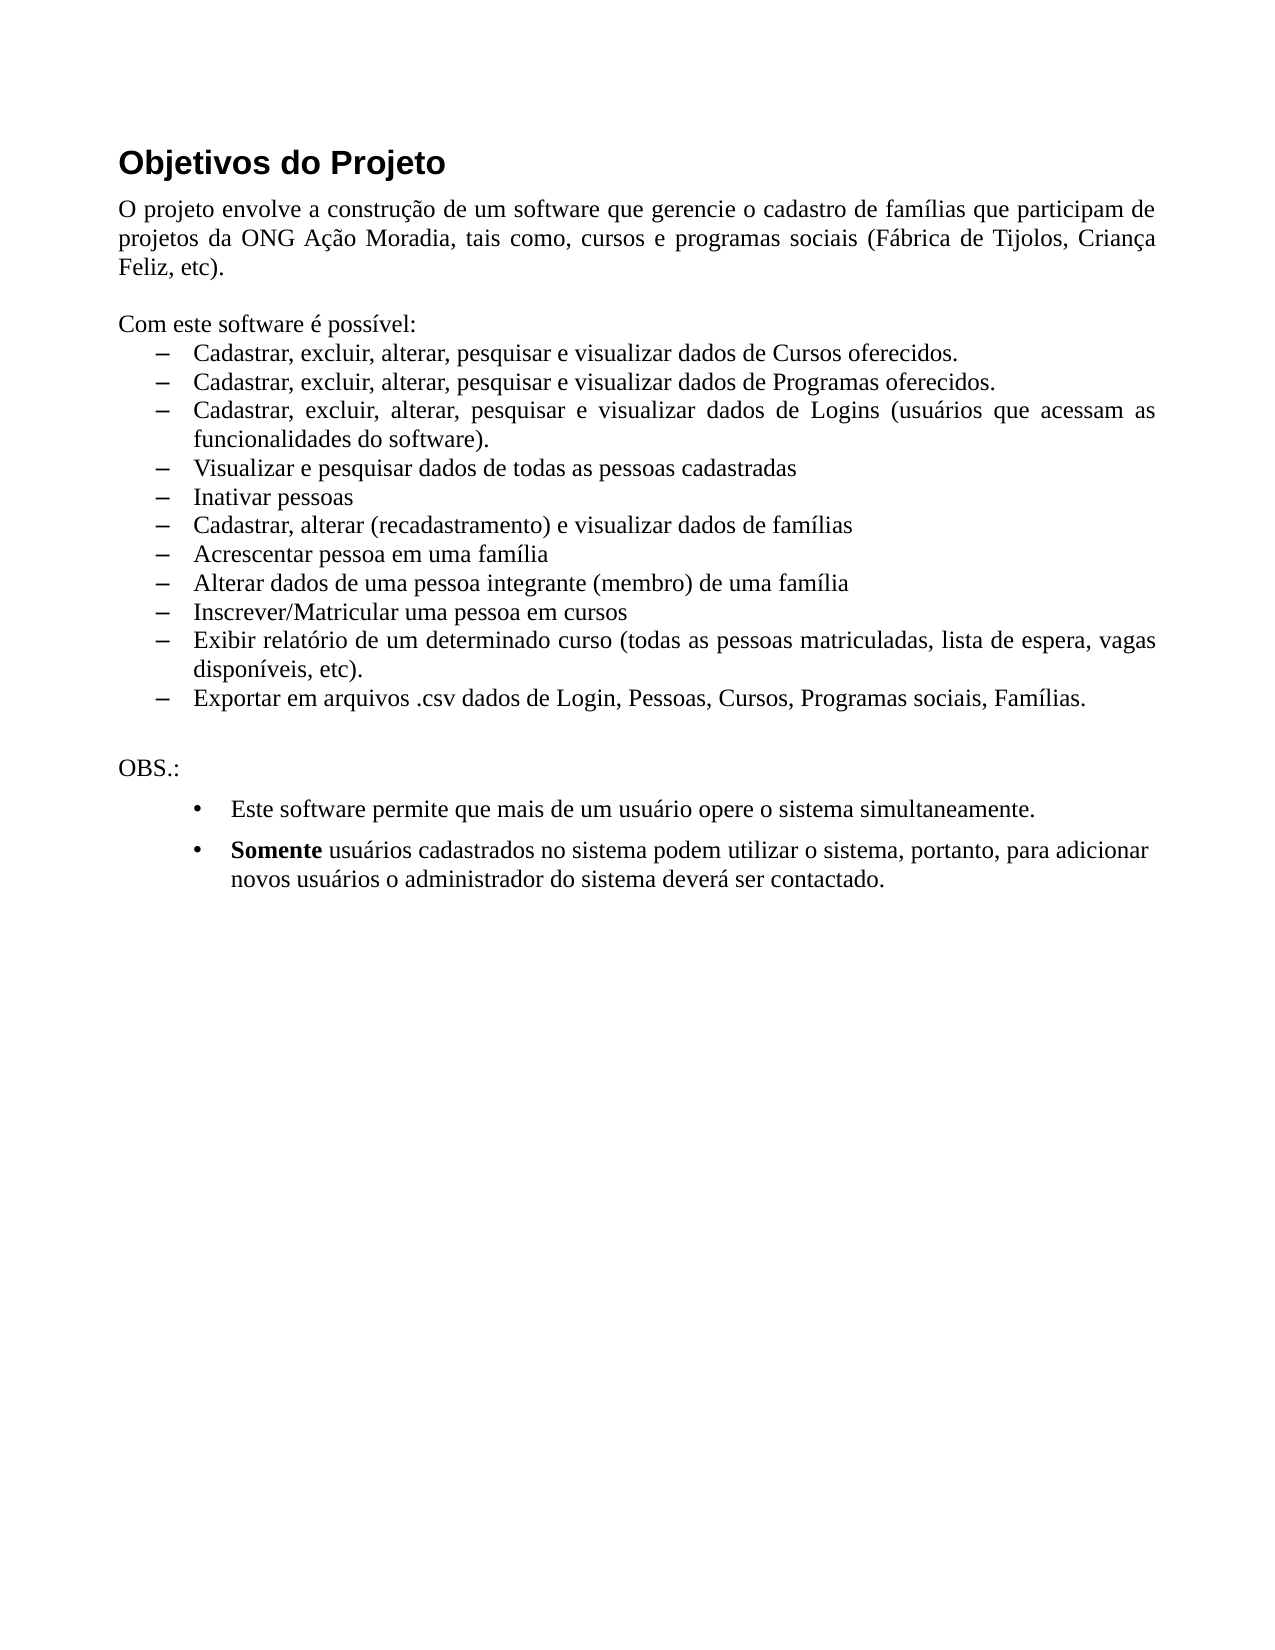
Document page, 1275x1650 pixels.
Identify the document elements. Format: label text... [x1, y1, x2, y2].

list Exportar em arquivos .csv dados de Login, Pessoas, Cursos, Programas sociais, Famílias. [156, 683, 1157, 712]
subtitle Objetivos do Projeto [118, 143, 1157, 182]
list Inscrever/Matricular uma pessoa em cursos [156, 597, 1157, 626]
list Exibir relatório de um determinado curso (todas as pessoas matriculadas, lista de espera, vagas disponíveis, etc). [156, 626, 1157, 683]
list Cadastrar, excluir, alterar, pesquisar e visualizar dados de Programas oferecidos. [156, 367, 1157, 396]
list Visualizar e pesquisar dados de todas as pessoas cadastradas [156, 453, 1157, 482]
list Cadastrar, alterar (recadastramento) e visualizar dados de famílias [156, 511, 1157, 539]
text O projeto envolve a construção de um software que gerencie o cadastro de famílias que participam de projetos da ONG Ação Moradia, tais como, cursos e programas sociais (Fábrica de Tijolos, Criança Feliz, etc). [118, 194, 1157, 281]
list Somente usuários cadastrados no sistema podem utilizar o sistema, portanto, para adicionar novos usuários o administrador do sistema deverá ser contactado. [193, 836, 1157, 893]
list Inativar pessoas [156, 482, 1157, 511]
text Com este software é possível: [118, 309, 1157, 338]
list Cadastrar, excluir, alterar, pesquisar e visualizar dados de Logins (usuários que acessam as funcionalidades do software). [156, 396, 1157, 453]
list Acrescentar pessoa em uma família [156, 539, 1157, 568]
list Este software permite que mais de um usuário opere o sistema simultaneamente. [193, 794, 1157, 823]
list Alterar dados de uma pessoa integrante (membro) de uma família [156, 568, 1157, 597]
list Cadastrar, excluir, alterar, pesquisar e visualizar dados de Cursos oferecidos. [156, 338, 1157, 367]
text OBS.: [118, 753, 1157, 782]
